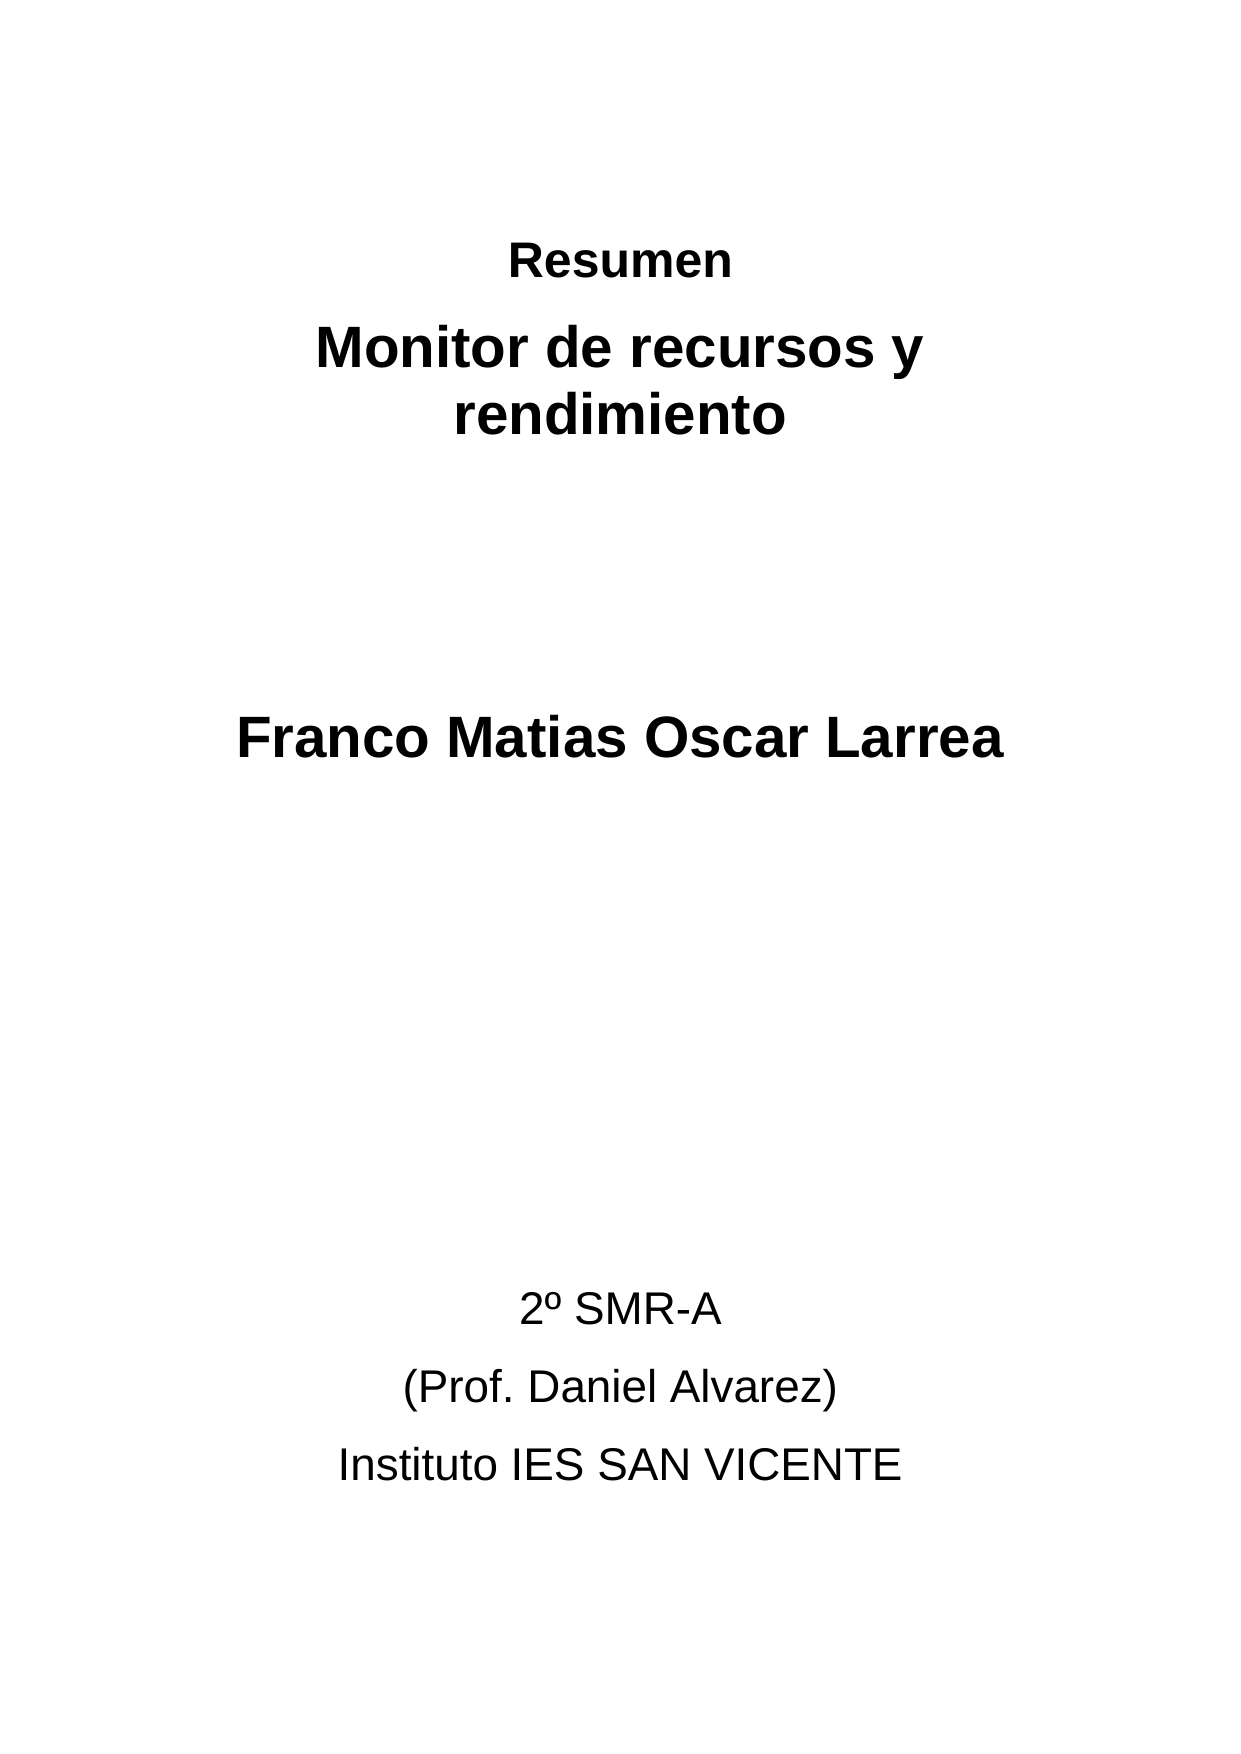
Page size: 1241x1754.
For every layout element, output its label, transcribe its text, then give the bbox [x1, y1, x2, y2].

text Instituto IES SAN VICENTE [150, 1437, 1090, 1490]
subtitle 2º SMR-A [150, 1282, 1090, 1334]
text (Prof. Daniel Alvarez) [150, 1359, 1090, 1412]
subtitle Resumen [150, 230, 1090, 288]
text Monitor de recursos y rendimiento [150, 313, 1090, 447]
subtitle Franco Matias Oscar Larrea [150, 702, 1090, 769]
